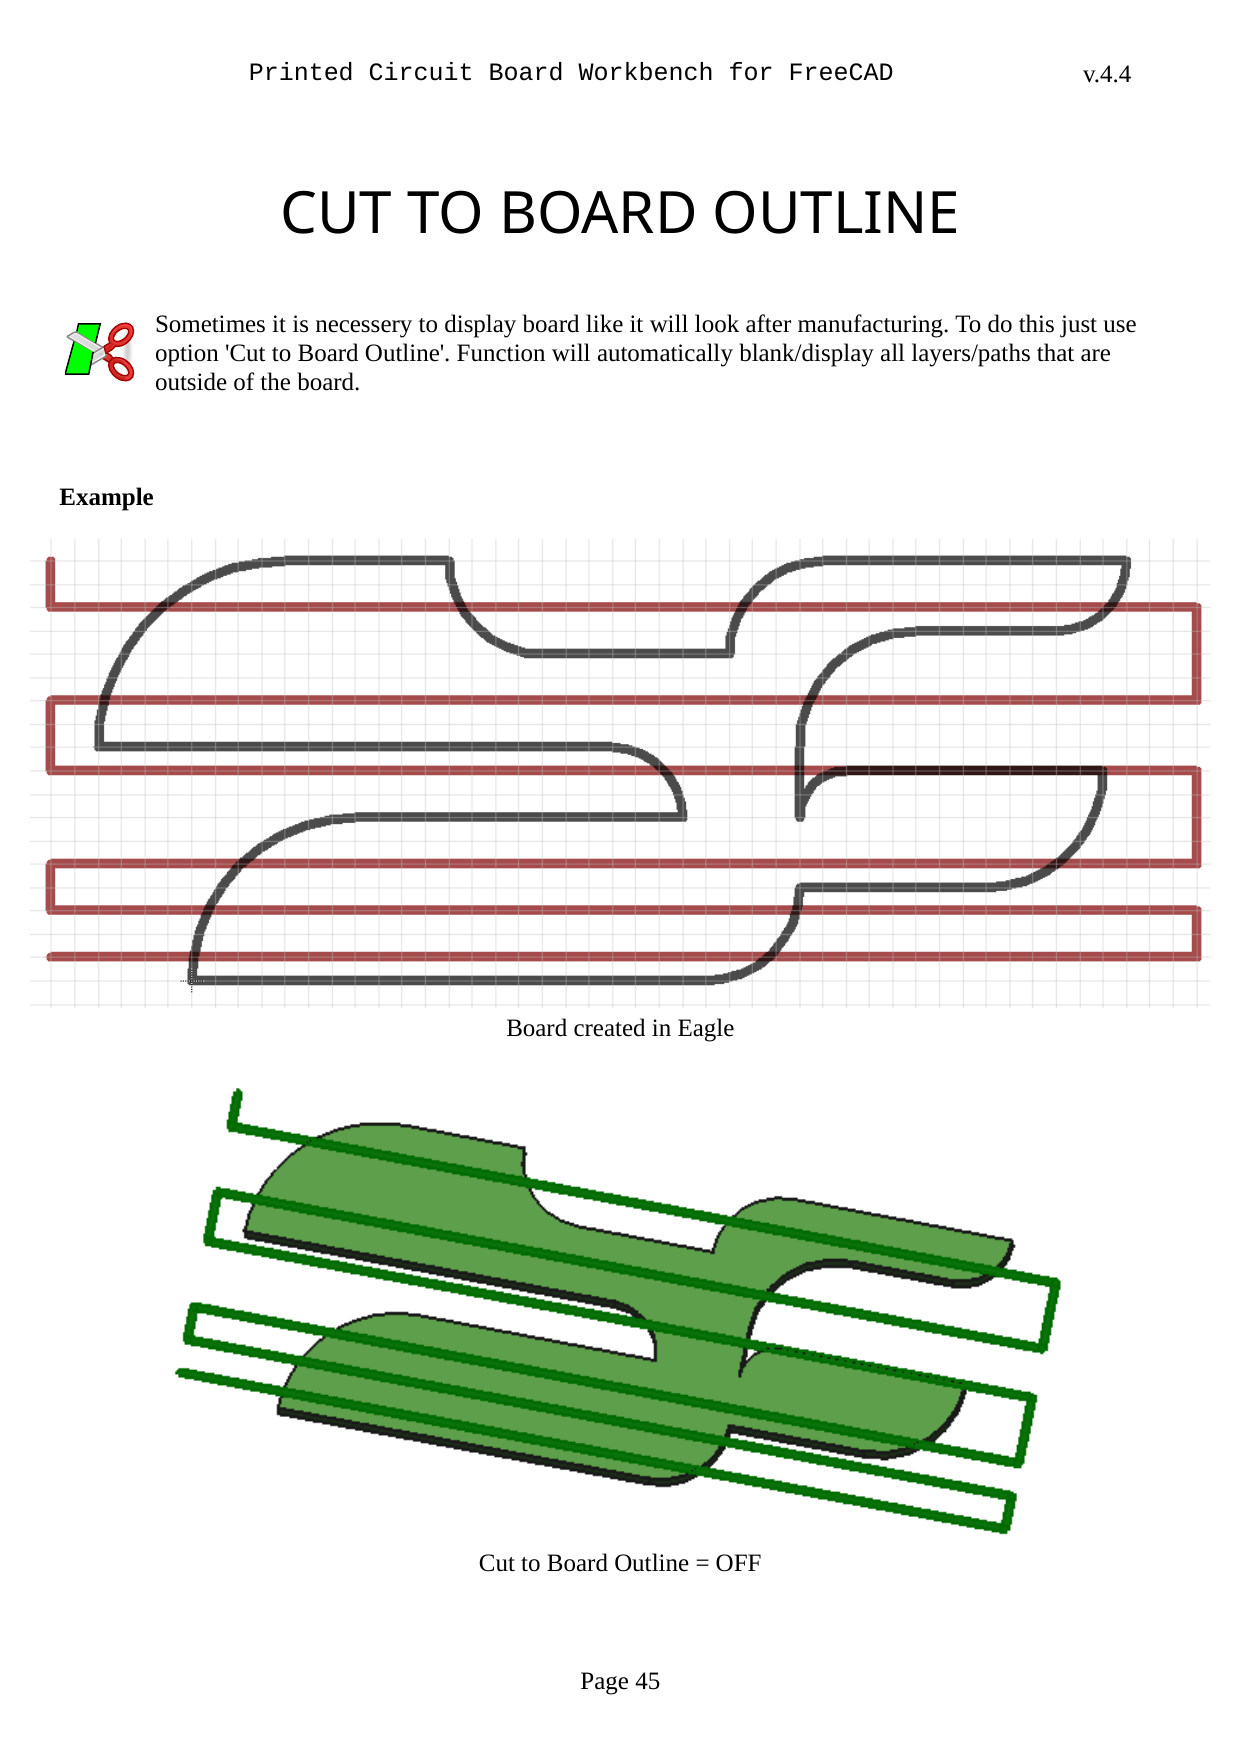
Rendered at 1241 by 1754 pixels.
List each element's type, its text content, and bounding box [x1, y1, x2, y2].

text Sometimes it is necessery to display board like it will look after manufacturing. To do this just use option 'Cut to Board Outline'. Function will automatically blank/display all layers/paths that are outside of the board. [59, 309, 1181, 396]
text Board created in Eagle [59, 1008, 1181, 1042]
subtitle Cut to board outline [59, 171, 1181, 250]
text Example [59, 482, 1181, 511]
text Cut to Board Outline = OFF [59, 1062, 1181, 1576]
picture [163, 1062, 1078, 1542]
picture [30, 539, 1211, 1008]
